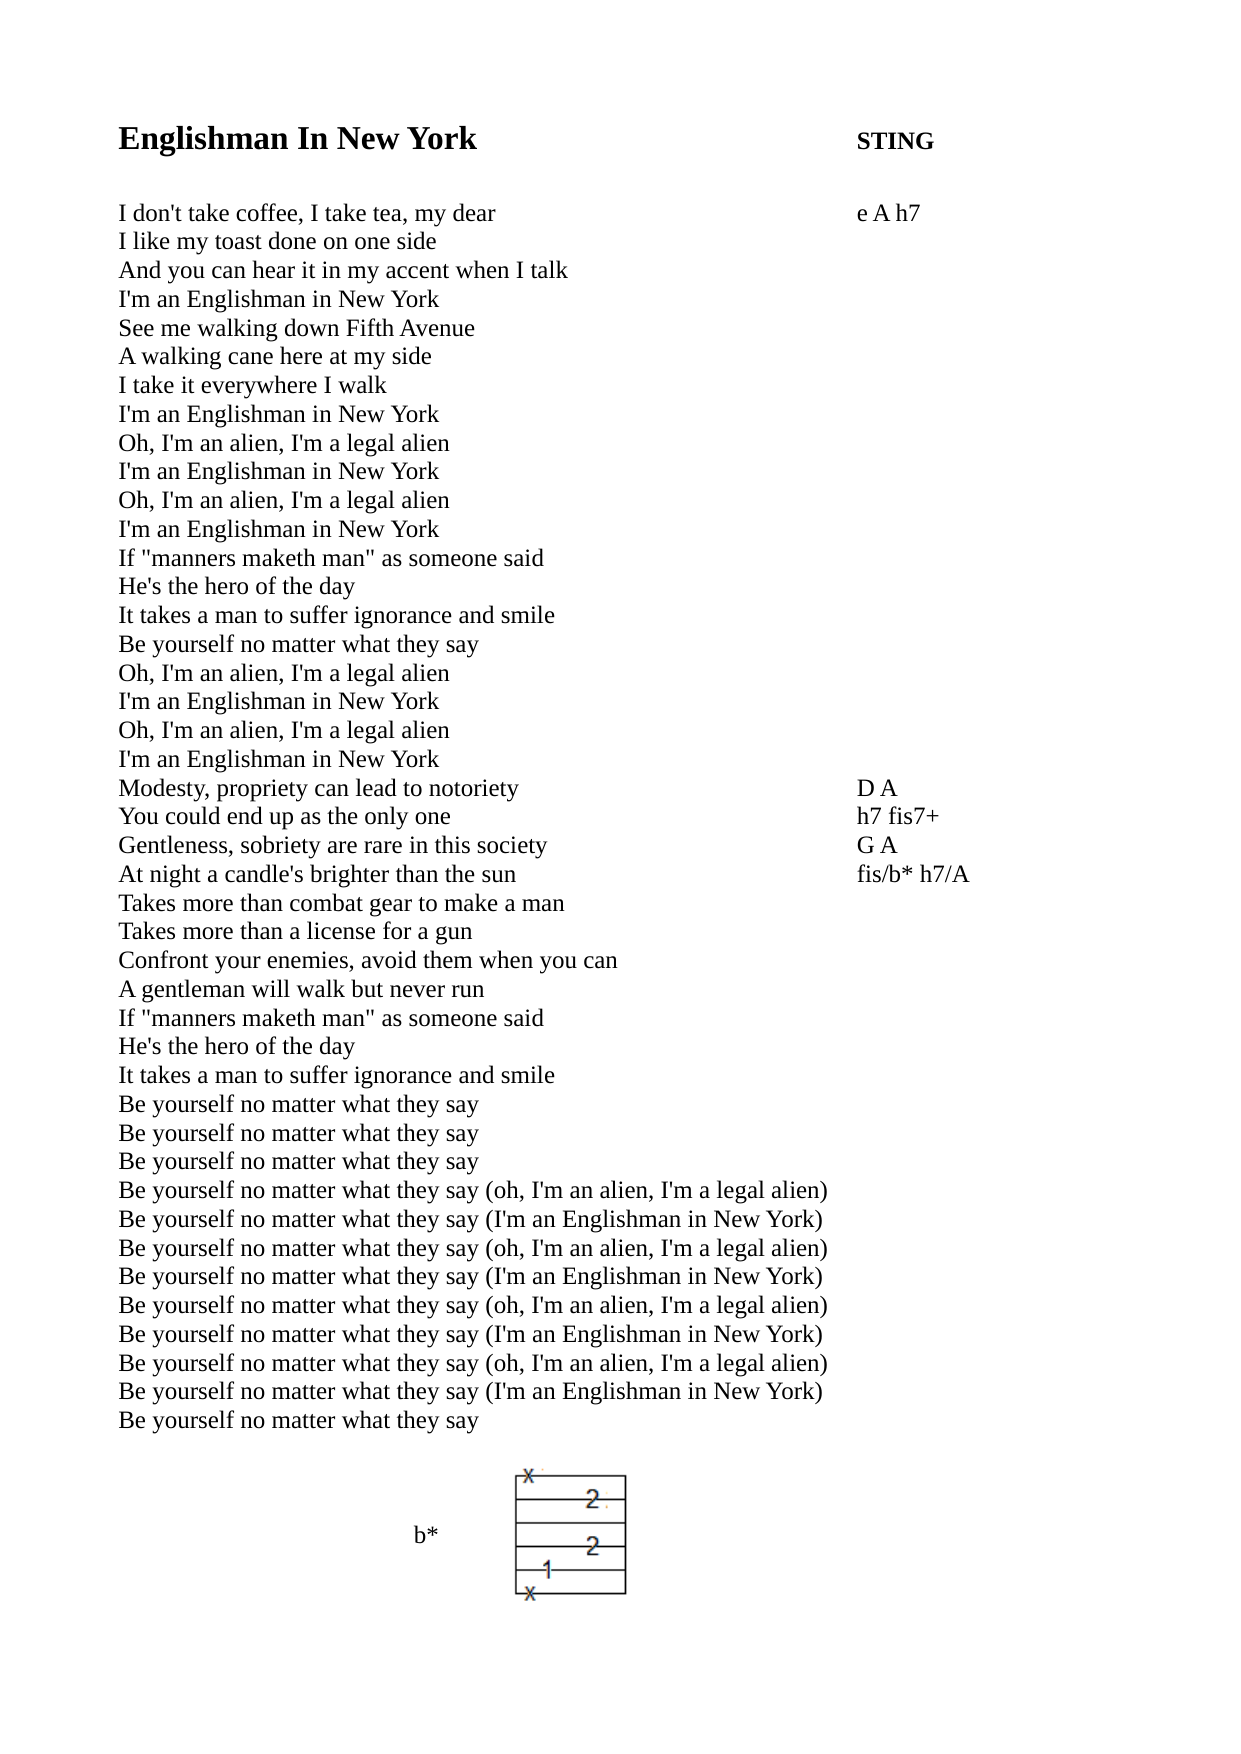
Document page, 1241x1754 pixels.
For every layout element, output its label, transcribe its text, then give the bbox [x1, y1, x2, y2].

text Oh, I'm an alien, I'm a legal alien I'm an Englishman in New York Oh, I'm an alien, I'm a legal alien I'm an Englishman in New York [118, 658, 1122, 773]
text If "manners maketh man" as someone said He's the hero of the day It takes a man to suffer ignorance and smile Be yourself no matter what they say [118, 543, 1122, 658]
text Modesty, propriety can lead to notoriety D A You could end up as the only one h7 fis7+ Gentleness, sobriety are rare in this society G A At night a candle's brighter than the sun fis/b* h7/A [118, 773, 1122, 888]
text Oh, I'm an alien, I'm a legal alien I'm an Englishman in New York Oh, I'm an alien, I'm a legal alien I'm an Englishman in New York [118, 428, 1122, 543]
text Takes more than combat gear to make a man Takes more than a license for a gun Confront your enemies, avoid them when you can A gentleman will walk but never run [118, 888, 1122, 1003]
text I don't take coffee, I take tea, my dear e A h7 I like my toast done on one side And you can hear it in my accent when I talk I'm an Englishman in New York [118, 198, 1122, 313]
picture [481, 1433, 759, 1617]
text If "manners maketh man" as someone said He's the hero of the day It takes a man to suffer ignorance and smile Be yourself no matter what they say Be yourself no matter what they say Be yourself no matter what they say [118, 1003, 1122, 1175]
text See me walking down Fifth Avenue A walking cane here at my side I take it everywhere I walk I'm an Englishman in New York [118, 313, 1122, 428]
text Be yourself no matter what they say (oh, I'm an alien, I'm a legal alien) Be yourself no matter what they say (I'm an Englishman in New York) Be yourself no matter what they say (oh, I'm an alien, I'm a legal alien) Be yourself no matter what they say (I'm an Englishman in New York) Be yourself no matter what they say (oh, I'm an alien, I'm a legal alien) Be yourself no matter what they say (I'm an Englishman in New York) Be yourself no matter what they say (oh, I'm an alien, I'm a legal alien) Be yourself no matter what they say (I'm an Englishman in New York) Be yourself no matter what they say [118, 1175, 1122, 1434]
text b* [118, 1520, 481, 1549]
text [759, 1520, 1122, 1549]
subtitle Englishman In New York STING [118, 118, 1122, 156]
